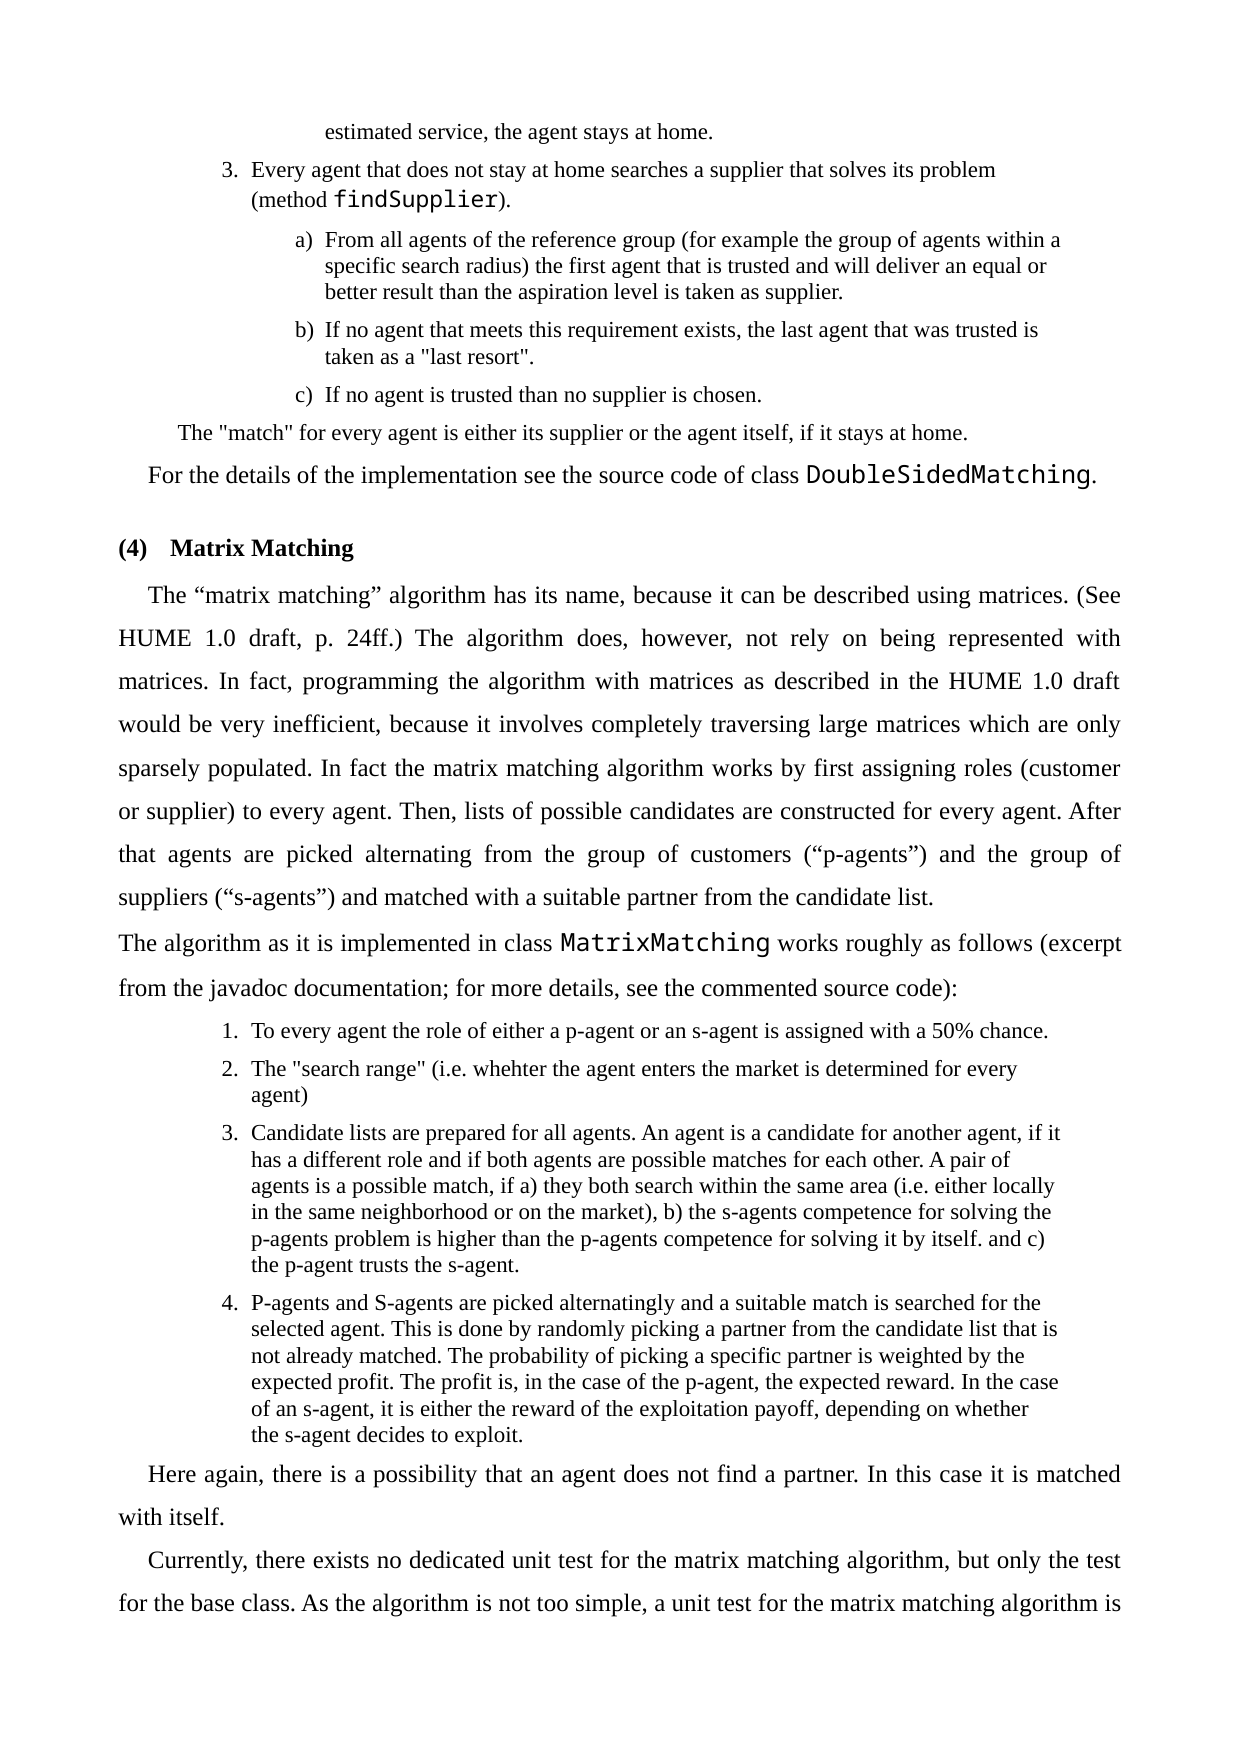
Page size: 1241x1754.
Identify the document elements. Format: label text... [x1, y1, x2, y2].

text Currently, there exists no dedicated unit test for the matrix matching algorithm, but only the test for the base class. As the algorithm is not too simple, a unit test for the matrix matching algorithm is [118, 1545, 1122, 1617]
text Here again, there is a possibility that an agent does not find a partner. In this case it is matched with itself. [118, 1459, 1122, 1531]
text The "match" for every agent is either its supplier or the agent itself, if it stays at home. [177, 419, 1063, 445]
subtitle Matrix Matching [118, 533, 1122, 562]
list Every agent that does not stay at home searches a supplier that solves its problem (method findSupplier). [221, 156, 1063, 214]
list From all agents of the reference group (for example the group of agents within a specific search radius) the first agent that is trusted and will deliver an equal or better result than the aspiration level is taken as supplier. [295, 226, 1063, 305]
list To every agent the role of either a p-agent or an s-agent is assigned with a 50% chance. [221, 1017, 1063, 1043]
list If no agent that meets this requirement exists, the last agent that was trusted is taken as a "last resort". [295, 316, 1063, 369]
list If no agent is trusted than no supplier is chosen. [295, 381, 1063, 407]
text The “matrix matching” algorithm has its name, because it can be described using matrices. (See HUME 1.0 draft, p. 24ff.) The algorithm does, however, not rely on being represented with matrices. In fact, programming the algorithm with matrices as described in the HUME 1.0 draft would be very inefficient, because it involves completely traversing large matrices which are only sparsely populated. In fact the matrix matching algorithm works by first assigning roles (customer or supplier) to every agent. Then, lists of possible candidates are constructed for every agent. After that agents are picked alternating from the group of customers (“p-agents”) and the group of suppliers (“s-agents”) and matched with a suitable partner from the candidate list. [118, 580, 1122, 911]
text The algorithm as it is implemented in class MatrixMatching works roughly as follows (excerpt from the javadoc documentation; for more details, see the commented source code): [118, 925, 1122, 1002]
list Candidate lists are prepared for all agents. An agent is a candidate for another agent, if it has a different role and if both agents are possible matches for each other. A pair of agents is a possible match, if a) they both search within the same area (i.e. either locally in the same neighborhood or on the market), b) the s-agents competence for solving the p-agents problem is higher than the p-agents competence for solving it by itself. and c) the p-agent trusts the s-agent. [221, 1119, 1063, 1277]
list P-agents and S-agents are picked alternatingly and a suitable match is searched for the selected agent. This is done by randomly picking a partner from the candidate list that is not already matched. The probability of picking a specific partner is weighted by the expected profit. The profit is, in the case of the p-agent, the expected reward. In the case of an s-agent, it is either the reward of the exploitation payoff, depending on whether the s-agent decides to exploit. [221, 1289, 1063, 1447]
text For the details of the implementation see the source code of class DoubleSidedMatching. [118, 457, 1122, 491]
list estimated service, the agent stays at home. [295, 118, 1063, 144]
list The "search range" (i.e. whehter the agent enters the market is determined for every agent) [221, 1055, 1063, 1107]
